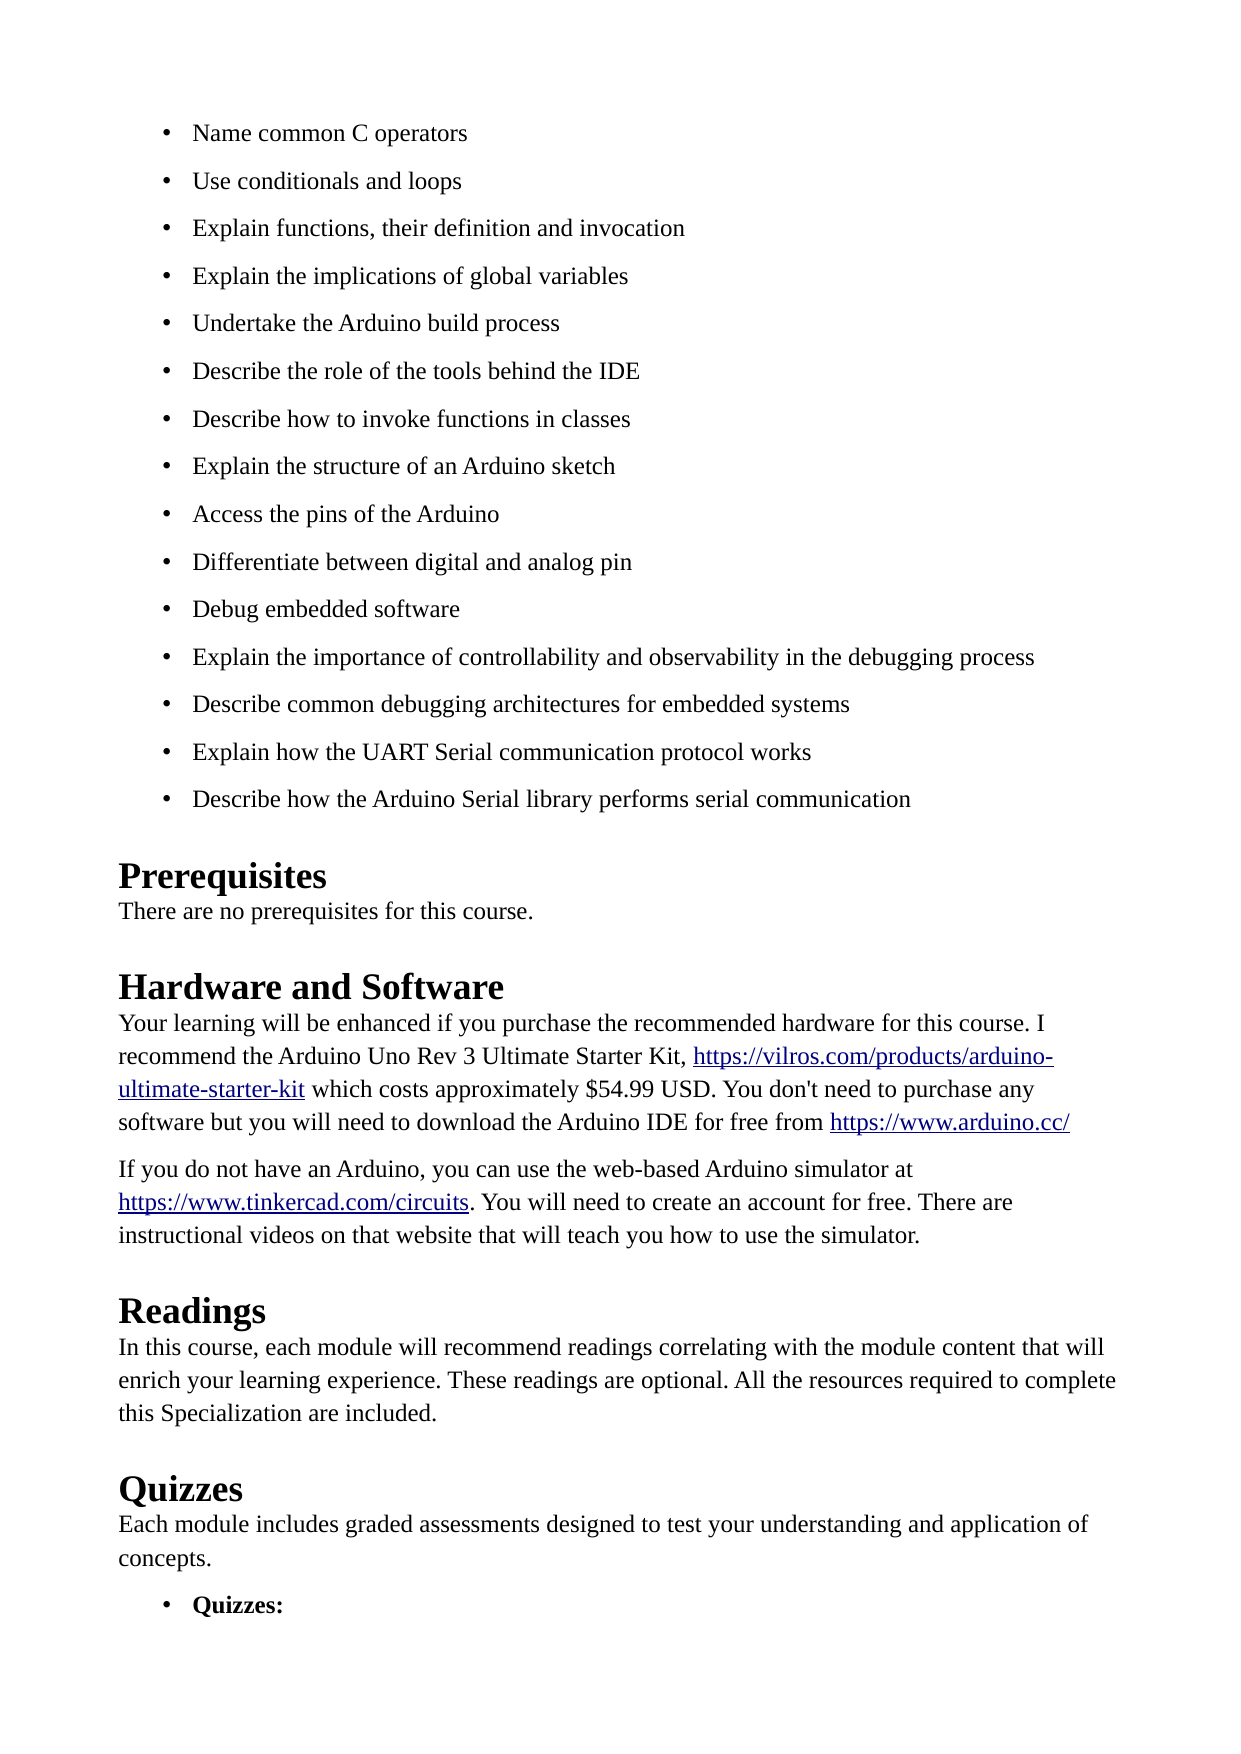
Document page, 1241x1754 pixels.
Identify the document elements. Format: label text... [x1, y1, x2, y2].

text If you do not have an Arduino, you can use the web-based Arduino simulator at https://www.tinkercad.com/circuits. You will need to create an account for free. There are instructional videos on that website that will teach you how to use the simulator. [118, 1154, 1122, 1249]
list Describe how the Arduino Serial library performs serial communication [162, 784, 1122, 813]
list Describe how to invoke functions in classes [162, 404, 1122, 432]
text Your learning will be enhanced if you purchase the recommended hardware for this course. I recommend the Arduino Uno Rev 3 Ultimate Starter Kit, https://vilros.com/products/arduino-ultimate-starter-kit which costs approximately $54.99 USD. You don't need to purchase any software but you will need to download the Arduino IDE for free from https://www.arduino.cc/ [118, 1008, 1122, 1136]
list Explain the implications of global variables [162, 261, 1122, 290]
list Debug embedded software [162, 594, 1122, 623]
list Explain functions, their definition and invocation [162, 213, 1122, 242]
list Access the pins of the Arduino [162, 499, 1122, 528]
subtitle Readings [118, 1289, 1122, 1332]
list Describe common debugging architectures for embedded systems [162, 689, 1122, 718]
list Explain the structure of an Arduino sketch [162, 451, 1122, 480]
list Explain how the UART Serial communication protocol works [162, 737, 1122, 766]
subtitle Prerequisites [118, 853, 1122, 896]
text There are no prerequisites for this course. [118, 896, 1122, 925]
list Differentiate between digital and analog pin [162, 547, 1122, 575]
list Use conditionals and loops [162, 166, 1122, 194]
text Each module includes graded assessments designed to test your understanding and application of concepts. [118, 1509, 1122, 1571]
list Explain the importance of controllability and observability in the debugging process [162, 642, 1122, 671]
list Describe the role of the tools behind the IDE [162, 356, 1122, 385]
text In this course, each module will recommend readings correlating with the module content that will enrich your learning experience. These readings are optional. All the resources required to complete this Specialization are included. [118, 1332, 1122, 1427]
subtitle Quizzes [118, 1466, 1122, 1509]
list Quizzes: [162, 1590, 1122, 1619]
list Undertake the Arduino build process [162, 308, 1122, 337]
subtitle Hardware and Software [118, 964, 1122, 1008]
list Name common C operators [162, 118, 1122, 147]
